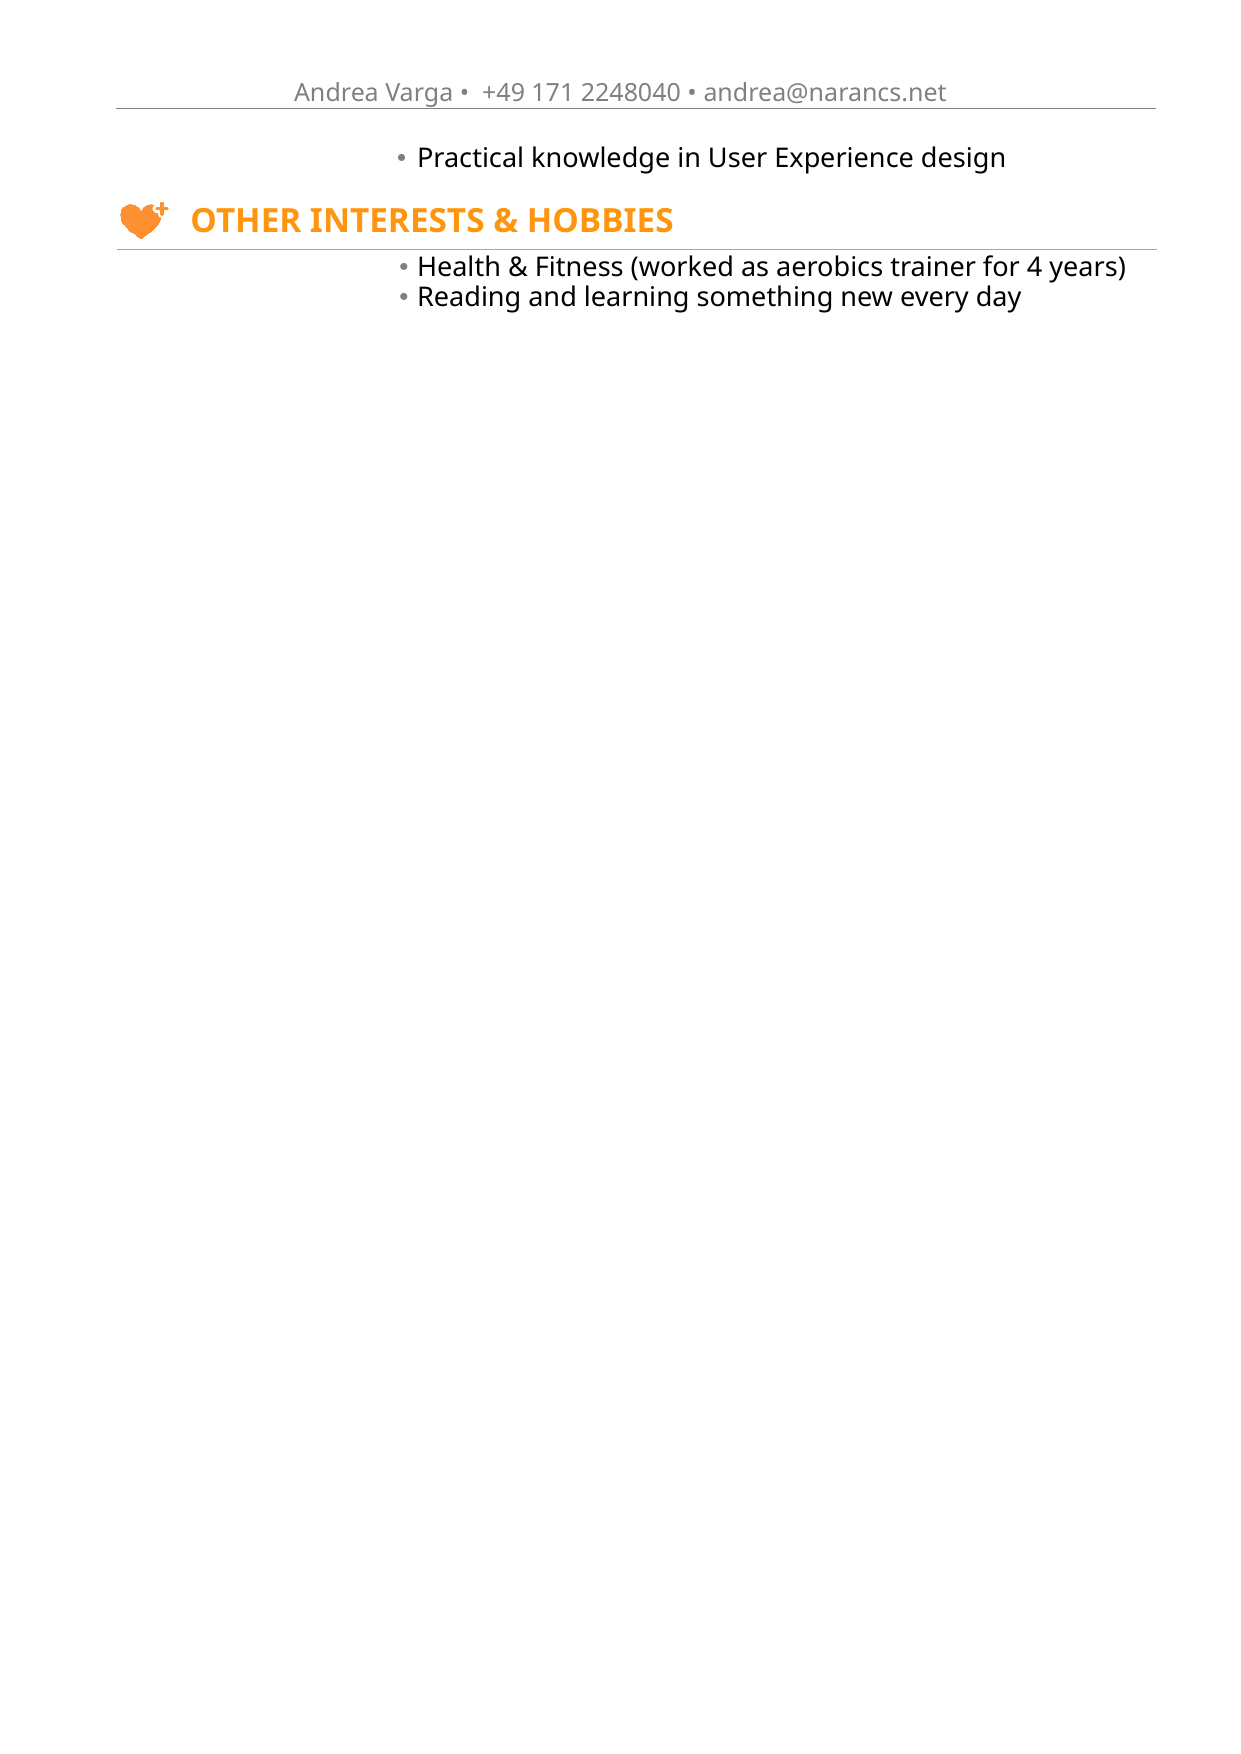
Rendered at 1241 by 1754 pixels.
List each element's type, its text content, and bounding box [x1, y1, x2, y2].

table_header Health & Fitness (worked as aerobics trainer for 4 years) Reading and learning something new every day [398, 250, 1155, 348]
picture [114, 199, 173, 241]
table_cell [118, 137, 398, 179]
text OTHER INTERESTS & HOBBIES [173, 209, 1122, 239]
table_header [118, 250, 398, 348]
table_cell Passion for writing clean and maintainable code, complying with coding standards and naming conventions, attention to details Comfortable with agile development, especially continuous integration and frequent delivery Practical knowledge in User Experience design [398, 137, 1155, 179]
